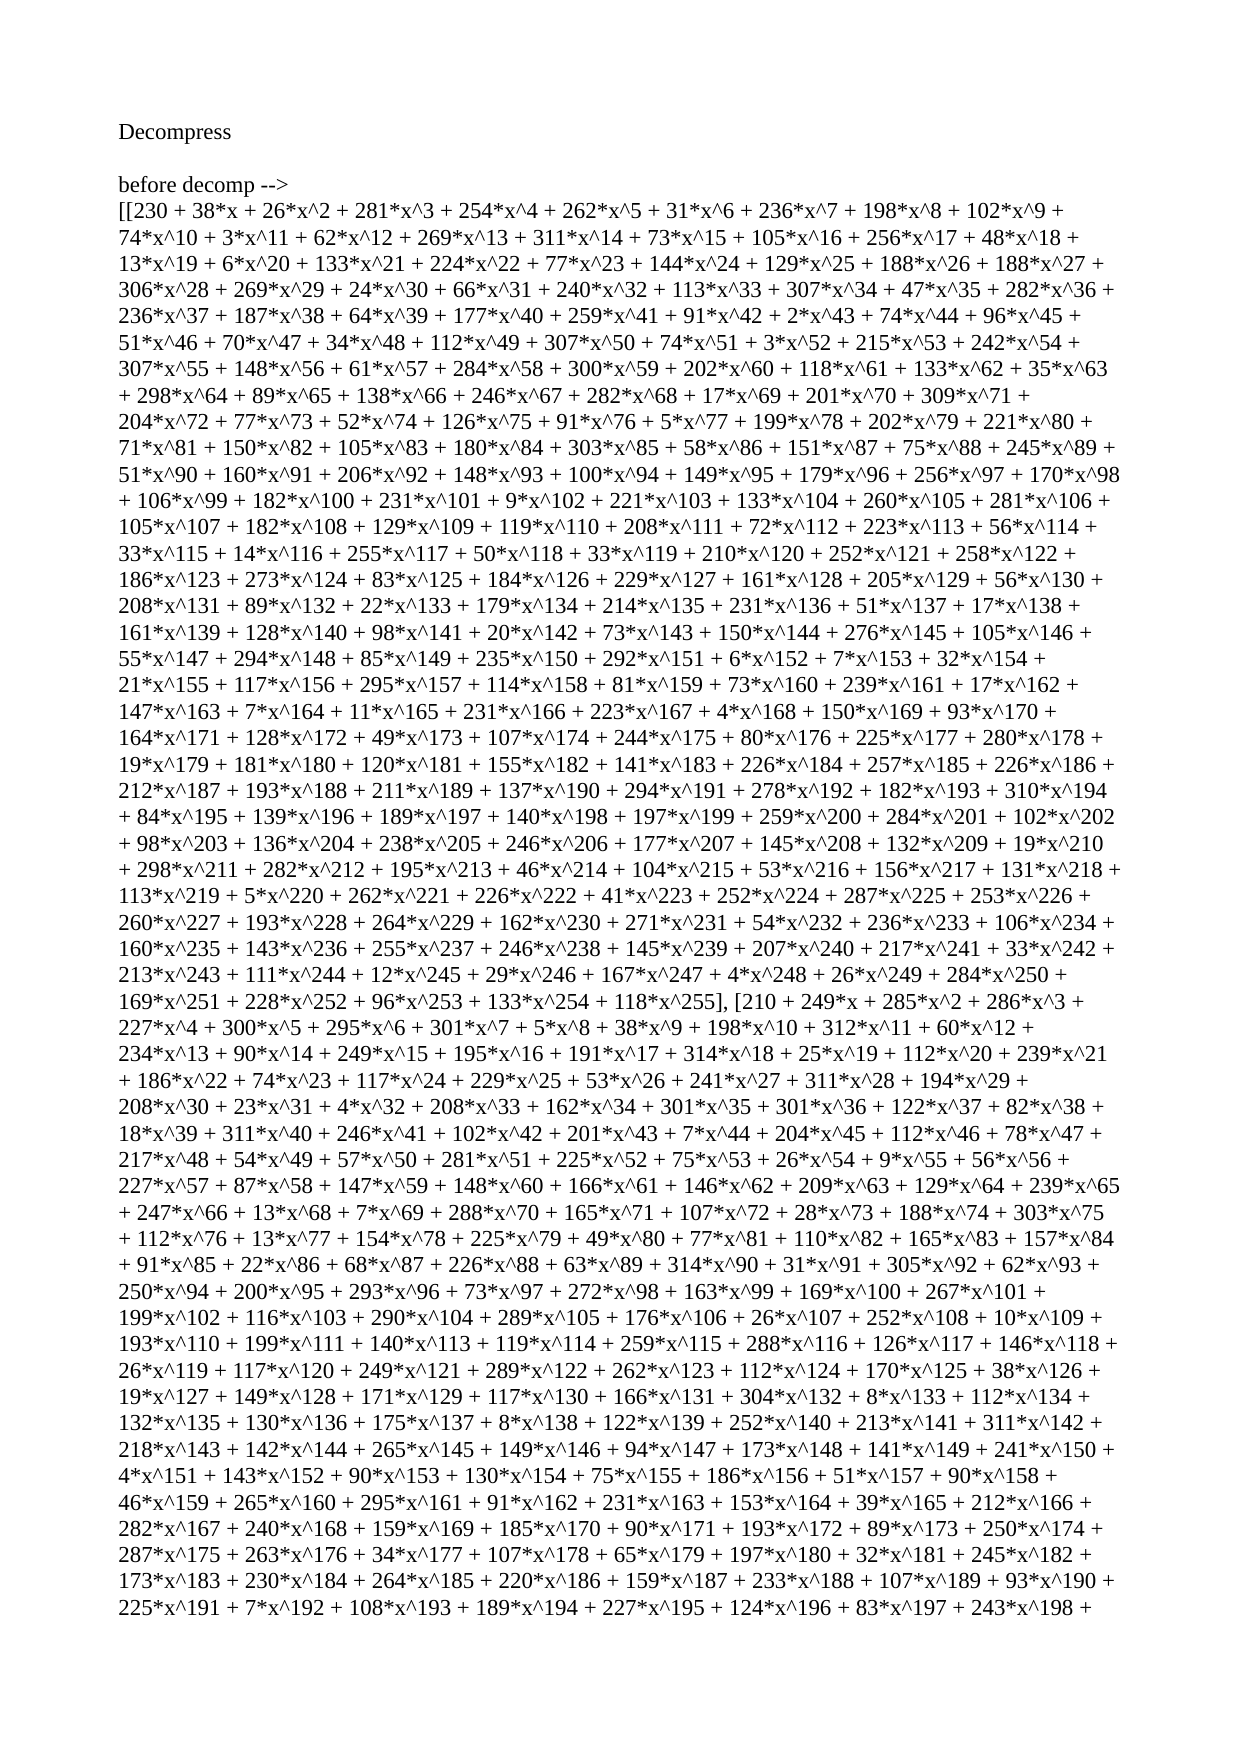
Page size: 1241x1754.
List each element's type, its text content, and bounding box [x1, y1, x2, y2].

text Decompress [118, 118, 1122, 144]
text [[230 + 38*x + 26*x^2 + 281*x^3 + 254*x^4 + 262*x^5 + 31*x^6 + 236*x^7 + 198*x^8 + 102*x^9 + 74*x^10 + 3*x^11 + 62*x^12 + 269*x^13 + 311*x^14 + 73*x^15 + 105*x^16 + 256*x^17 + 48*x^18 + 13*x^19 + 6*x^20 + 133*x^21 + 224*x^22 + 77*x^23 + 144*x^24 + 129*x^25 + 188*x^26 + 188*x^27 + 306*x^28 + 269*x^29 + 24*x^30 + 66*x^31 + 240*x^32 + 113*x^33 + 307*x^34 + 47*x^35 + 282*x^36 + 236*x^37 + 187*x^38 + 64*x^39 + 177*x^40 + 259*x^41 + 91*x^42 + 2*x^43 + 74*x^44 + 96*x^45 + 51*x^46 + 70*x^47 + 34*x^48 + 112*x^49 + 307*x^50 + 74*x^51 + 3*x^52 + 215*x^53 + 242*x^54 + 307*x^55 + 148*x^56 + 61*x^57 + 284*x^58 + 300*x^59 + 202*x^60 + 118*x^61 + 133*x^62 + 35*x^63 + 298*x^64 + 89*x^65 + 138*x^66 + 246*x^67 + 282*x^68 + 17*x^69 + 201*x^70 + 309*x^71 + 204*x^72 + 77*x^73 + 52*x^74 + 126*x^75 + 91*x^76 + 5*x^77 + 199*x^78 + 202*x^79 + 221*x^80 + 71*x^81 + 150*x^82 + 105*x^83 + 180*x^84 + 303*x^85 + 58*x^86 + 151*x^87 + 75*x^88 + 245*x^89 + 51*x^90 + 160*x^91 + 206*x^92 + 148*x^93 + 100*x^94 + 149*x^95 + 179*x^96 + 256*x^97 + 170*x^98 + 106*x^99 + 182*x^100 + 231*x^101 + 9*x^102 + 221*x^103 + 133*x^104 + 260*x^105 + 281*x^106 + 105*x^107 + 182*x^108 + 129*x^109 + 119*x^110 + 208*x^111 + 72*x^112 + 223*x^113 + 56*x^114 + 33*x^115 + 14*x^116 + 255*x^117 + 50*x^118 + 33*x^119 + 210*x^120 + 252*x^121 + 258*x^122 + 186*x^123 + 273*x^124 + 83*x^125 + 184*x^126 + 229*x^127 + 161*x^128 + 205*x^129 + 56*x^130 + 208*x^131 + 89*x^132 + 22*x^133 + 179*x^134 + 214*x^135 + 231*x^136 + 51*x^137 + 17*x^138 + 161*x^139 + 128*x^140 + 98*x^141 + 20*x^142 + 73*x^143 + 150*x^144 + 276*x^145 + 105*x^146 + 55*x^147 + 294*x^148 + 85*x^149 + 235*x^150 + 292*x^151 + 6*x^152 + 7*x^153 + 32*x^154 + 21*x^155 + 117*x^156 + 295*x^157 + 114*x^158 + 81*x^159 + 73*x^160 + 239*x^161 + 17*x^162 + 147*x^163 + 7*x^164 + 11*x^165 + 231*x^166 + 223*x^167 + 4*x^168 + 150*x^169 + 93*x^170 + 164*x^171 + 128*x^172 + 49*x^173 + 107*x^174 + 244*x^175 + 80*x^176 + 225*x^177 + 280*x^178 + 19*x^179 + 181*x^180 + 120*x^181 + 155*x^182 + 141*x^183 + 226*x^184 + 257*x^185 + 226*x^186 + 212*x^187 + 193*x^188 + 211*x^189 + 137*x^190 + 294*x^191 + 278*x^192 + 182*x^193 + 310*x^194 + 84*x^195 + 139*x^196 + 189*x^197 + 140*x^198 + 197*x^199 + 259*x^200 + 284*x^201 + 102*x^202 + 98*x^203 + 136*x^204 + 238*x^205 + 246*x^206 + 177*x^207 + 145*x^208 + 132*x^209 + 19*x^210 + 298*x^211 + 282*x^212 + 195*x^213 + 46*x^214 + 104*x^215 + 53*x^216 + 156*x^217 + 131*x^218 + 113*x^219 + 5*x^220 + 262*x^221 + 226*x^222 + 41*x^223 + 252*x^224 + 287*x^225 + 253*x^226 + 260*x^227 + 193*x^228 + 264*x^229 + 162*x^230 + 271*x^231 + 54*x^232 + 236*x^233 + 106*x^234 + 160*x^235 + 143*x^236 + 255*x^237 + 246*x^238 + 145*x^239 + 207*x^240 + 217*x^241 + 33*x^242 + 213*x^243 + 111*x^244 + 12*x^245 + 29*x^246 + 167*x^247 + 4*x^248 + 26*x^249 + 284*x^250 + 169*x^251 + 228*x^252 + 96*x^253 + 133*x^254 + 118*x^255], [210 + 249*x + 285*x^2 + 286*x^3 + 227*x^4 + 300*x^5 + 295*x^6 + 301*x^7 + 5*x^8 + 38*x^9 + 198*x^10 + 312*x^11 + 60*x^12 + 234*x^13 + 90*x^14 + 249*x^15 + 195*x^16 + 191*x^17 + 314*x^18 + 25*x^19 + 112*x^20 + 239*x^21 + 186*x^22 + 74*x^23 + 117*x^24 + 229*x^25 + 53*x^26 + 241*x^27 + 311*x^28 + 194*x^29 + 208*x^30 + 23*x^31 + 4*x^32 + 208*x^33 + 162*x^34 + 301*x^35 + 301*x^36 + 122*x^37 + 82*x^38 + 18*x^39 + 311*x^40 + 246*x^41 + 102*x^42 + 201*x^43 + 7*x^44 + 204*x^45 + 112*x^46 + 78*x^47 + 217*x^48 + 54*x^49 + 57*x^50 + 281*x^51 + 225*x^52 + 75*x^53 + 26*x^54 + 9*x^55 + 56*x^56 + 227*x^57 + 87*x^58 + 147*x^59 + 148*x^60 + 166*x^61 + 146*x^62 + 209*x^63 + 129*x^64 + 239*x^65 + 247*x^66 + 13*x^68 + 7*x^69 + 288*x^70 + 165*x^71 + 107*x^72 + 28*x^73 + 188*x^74 + 303*x^75 + 112*x^76 + 13*x^77 + 154*x^78 + 225*x^79 + 49*x^80 + 77*x^81 + 110*x^82 + 165*x^83 + 157*x^84 + 91*x^85 + 22*x^86 + 68*x^87 + 226*x^88 + 63*x^89 + 314*x^90 + 31*x^91 + 305*x^92 + 62*x^93 + 250*x^94 + 200*x^95 + 293*x^96 + 73*x^97 + 272*x^98 + 163*x^99 + 169*x^100 + 267*x^101 + 199*x^102 + 116*x^103 + 290*x^104 + 289*x^105 + 176*x^106 + 26*x^107 + 252*x^108 + 10*x^109 + 193*x^110 + 199*x^111 + 140*x^113 + 119*x^114 + 259*x^115 + 288*x^116 + 126*x^117 + 146*x^118 + 26*x^119 + 117*x^120 + 249*x^121 + 289*x^122 + 262*x^123 + 112*x^124 + 170*x^125 + 38*x^126 + 19*x^127 + 149*x^128 + 171*x^129 + 117*x^130 + 166*x^131 + 304*x^132 + 8*x^133 + 112*x^134 + 132*x^135 + 130*x^136 + 175*x^137 + 8*x^138 + 122*x^139 + 252*x^140 + 213*x^141 + 311*x^142 + 218*x^143 + 142*x^144 + 265*x^145 + 149*x^146 + 94*x^147 + 173*x^148 + 141*x^149 + 241*x^150 + 4*x^151 + 143*x^152 + 90*x^153 + 130*x^154 + 75*x^155 + 186*x^156 + 51*x^157 + 90*x^158 + 46*x^159 + 265*x^160 + 295*x^161 + 91*x^162 + 231*x^163 + 153*x^164 + 39*x^165 + 212*x^166 + 282*x^167 + 240*x^168 + 159*x^169 + 185*x^170 + 90*x^171 + 193*x^172 + 89*x^173 + 250*x^174 + 287*x^175 + 263*x^176 + 34*x^177 + 107*x^178 + 65*x^179 + 197*x^180 + 32*x^181 + 245*x^182 + 173*x^183 + 230*x^184 + 264*x^185 + 220*x^186 + 159*x^187 + 233*x^188 + 107*x^189 + 93*x^190 + 225*x^191 + 7*x^192 + 108*x^193 + 189*x^194 + 227*x^195 + 124*x^196 + 83*x^197 + 243*x^198 + [118, 197, 1122, 1620]
text before decomp --> [118, 171, 1122, 197]
